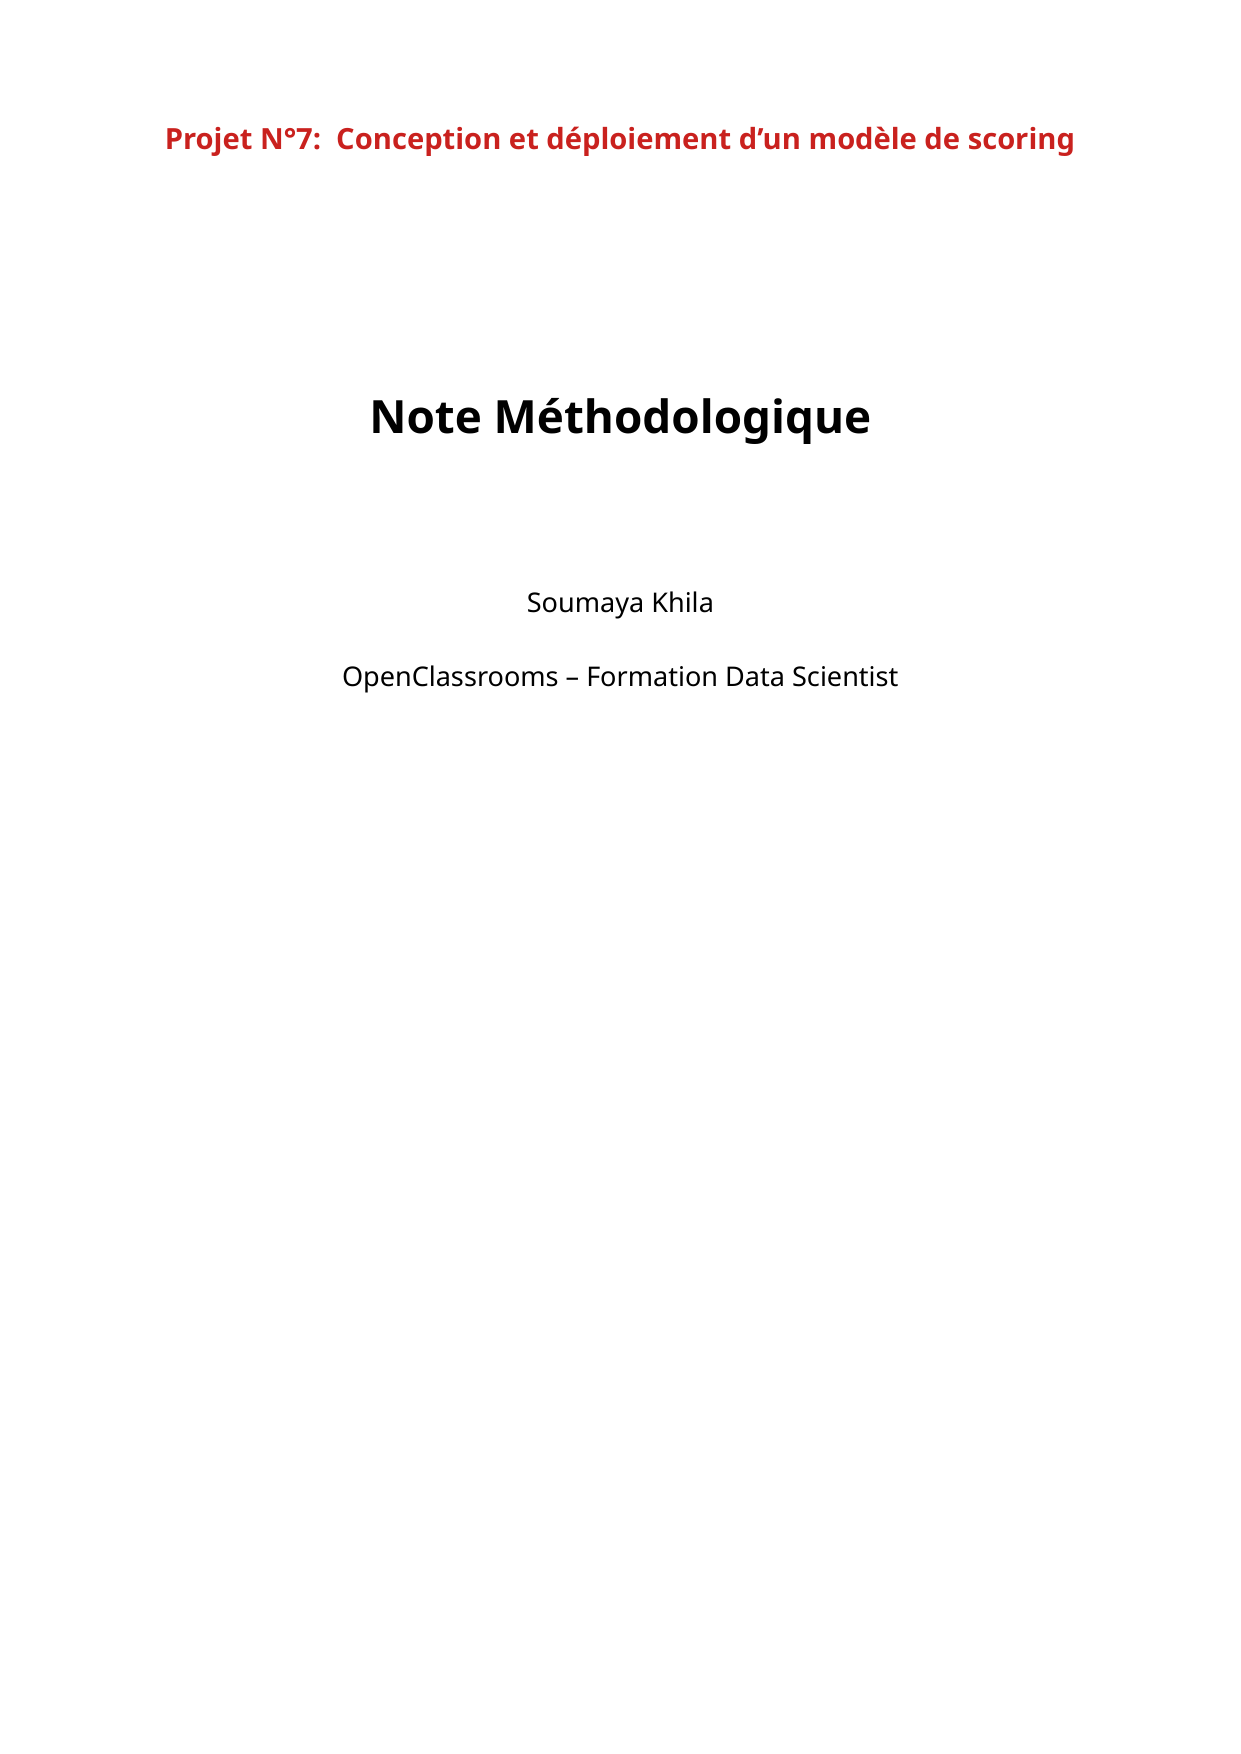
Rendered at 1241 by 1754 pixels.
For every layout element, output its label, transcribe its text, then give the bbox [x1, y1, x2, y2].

text OpenClassrooms – Formation Data Scientist [118, 657, 1122, 694]
text Note Méthodologique [118, 385, 1122, 447]
text Projet N°7: Conception et déploiement d’un modèle de scoring [118, 118, 1122, 158]
text Soumaya Khila [118, 583, 1122, 620]
